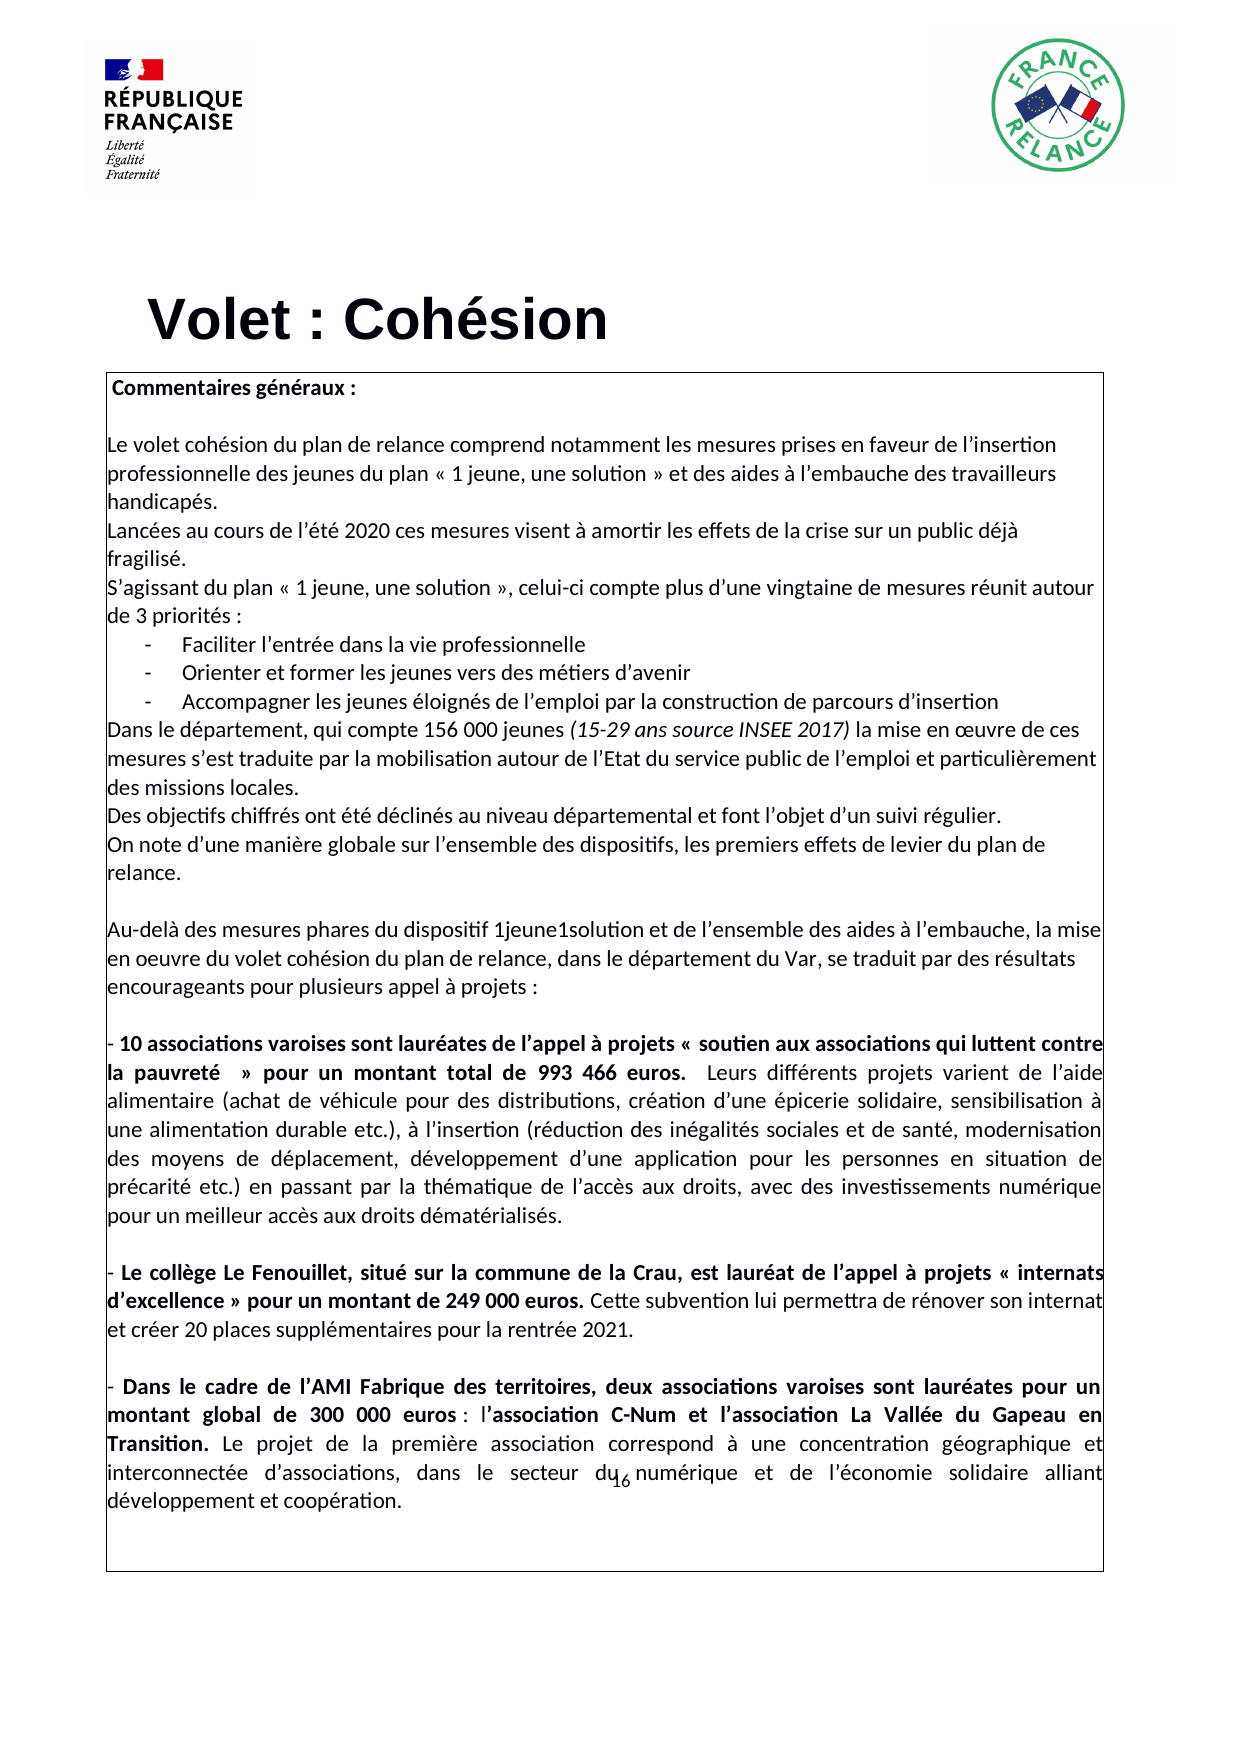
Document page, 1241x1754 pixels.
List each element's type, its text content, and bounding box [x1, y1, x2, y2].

text - 10 associations varoises sont lauréates de l’appel à projets « soutien aux associations qui luttent contre la pauvreté » pour un montant total de 993 466 euros. Leurs différents projets varient de l’aide alimentaire (achat de véhicule pour des distributions, création d’une épicerie solidaire, sensibilisation à une alimentation durable etc.), à l’insertion (réduction des inégalités sociales et de santé, modernisation des moyens de déplacement, développement d’une application pour les personnes en situation de précarité etc.) en passant par la thématique de l’accès aux droits, avec des investissements numérique pour un meilleur accès aux droits dématérialisés. [107, 1029, 1104, 1229]
text - Le collège Le Fenouillet, situé sur la commune de la Crau, est lauréat de l’appel à projets « internats d’excellence » pour un montant de 249 000 euros. Cette subvention lui permettra de rénover son internat et créer 20 places supplémentaires pour la rentrée 2021. [107, 1258, 1104, 1343]
picture [84, 39, 263, 200]
text On note d’une manière globale sur l’ensemble des dispositifs, les premiers effets de levier du plan de relance. [107, 829, 1104, 887]
list Accompagner les jeunes éloignés de l’emploi par la construction de parcours d’insertion [144, 687, 1104, 715]
text S’agissant du plan « 1 jeune, une solution », celui-ci compte plus d’une vingtaine de mesures réunit autour de 3 priorités : [107, 573, 1104, 630]
text Commentaires généraux : [107, 373, 1104, 401]
text - Dans le cadre de l’AMI Fabrique des territoires, deux associations varoises sont lauréates pour un montant global de 300 000 euros : l’association C-Num et l’association La Vallée du Gapeau en Transition. Le projet de la première association correspond à une concentration géographique et interconnectée d’associations, dans le secteur du numérique et de l’économie solidaire alliant développement et coopération. [107, 1492, 1104, 1514]
text - Dans le cadre de l’AMI Fabrique des territoires, deux associations varoises sont lauréates pour un montant global de 300 000 euros : l’association C-Num et l’association La Vallée du Gapeau en Transition. Le projet de la première association correspond à une concentration géographique et interconnectée d’associations, dans le secteur du numérique et de l’économie solidaire alliant développement et coopération. [107, 1372, 1104, 1469]
list Orienter et former les jeunes vers des métiers d’avenir [144, 658, 1104, 687]
text Lancées au cours de l’été 2020 ces mesures visent à amortir les effets de la crise sur un public déjà fragilisé. [107, 516, 1104, 573]
list Faciliter l’entrée dans la vie professionnelle [144, 630, 1104, 658]
text Des objectifs chiffrés ont été déclinés au niveau départemental et font l’objet d’un suivi régulier. [107, 801, 1104, 829]
picture [926, 17, 1189, 185]
text Volet : Cohésion [148, 284, 1093, 352]
text 16 [4, 1469, 1238, 1492]
text Au-delà des mesures phares du dispositif 1jeune1solution et de l’ensemble des aides à l’embauche, la mise en oeuvre du volet cohésion du plan de relance, dans le département du Var, se traduit par des résultats encourageants pour plusieurs appel à projets : [107, 915, 1104, 1001]
text Dans le département, qui compte 156 000 jeunes (15-29 ans source INSEE 2017) la mise en œuvre de ces mesures s’est traduite par la mobilisation autour de l’Etat du service public de l’emploi et particulièrement des missions locales. [107, 715, 1104, 801]
text Le volet cohésion du plan de relance comprend notamment les mesures prises en faveur de l’insertion professionnelle des jeunes du plan « 1 jeune, une solution » et des aides à l’embauche des travailleurs handicapés. [107, 430, 1104, 516]
